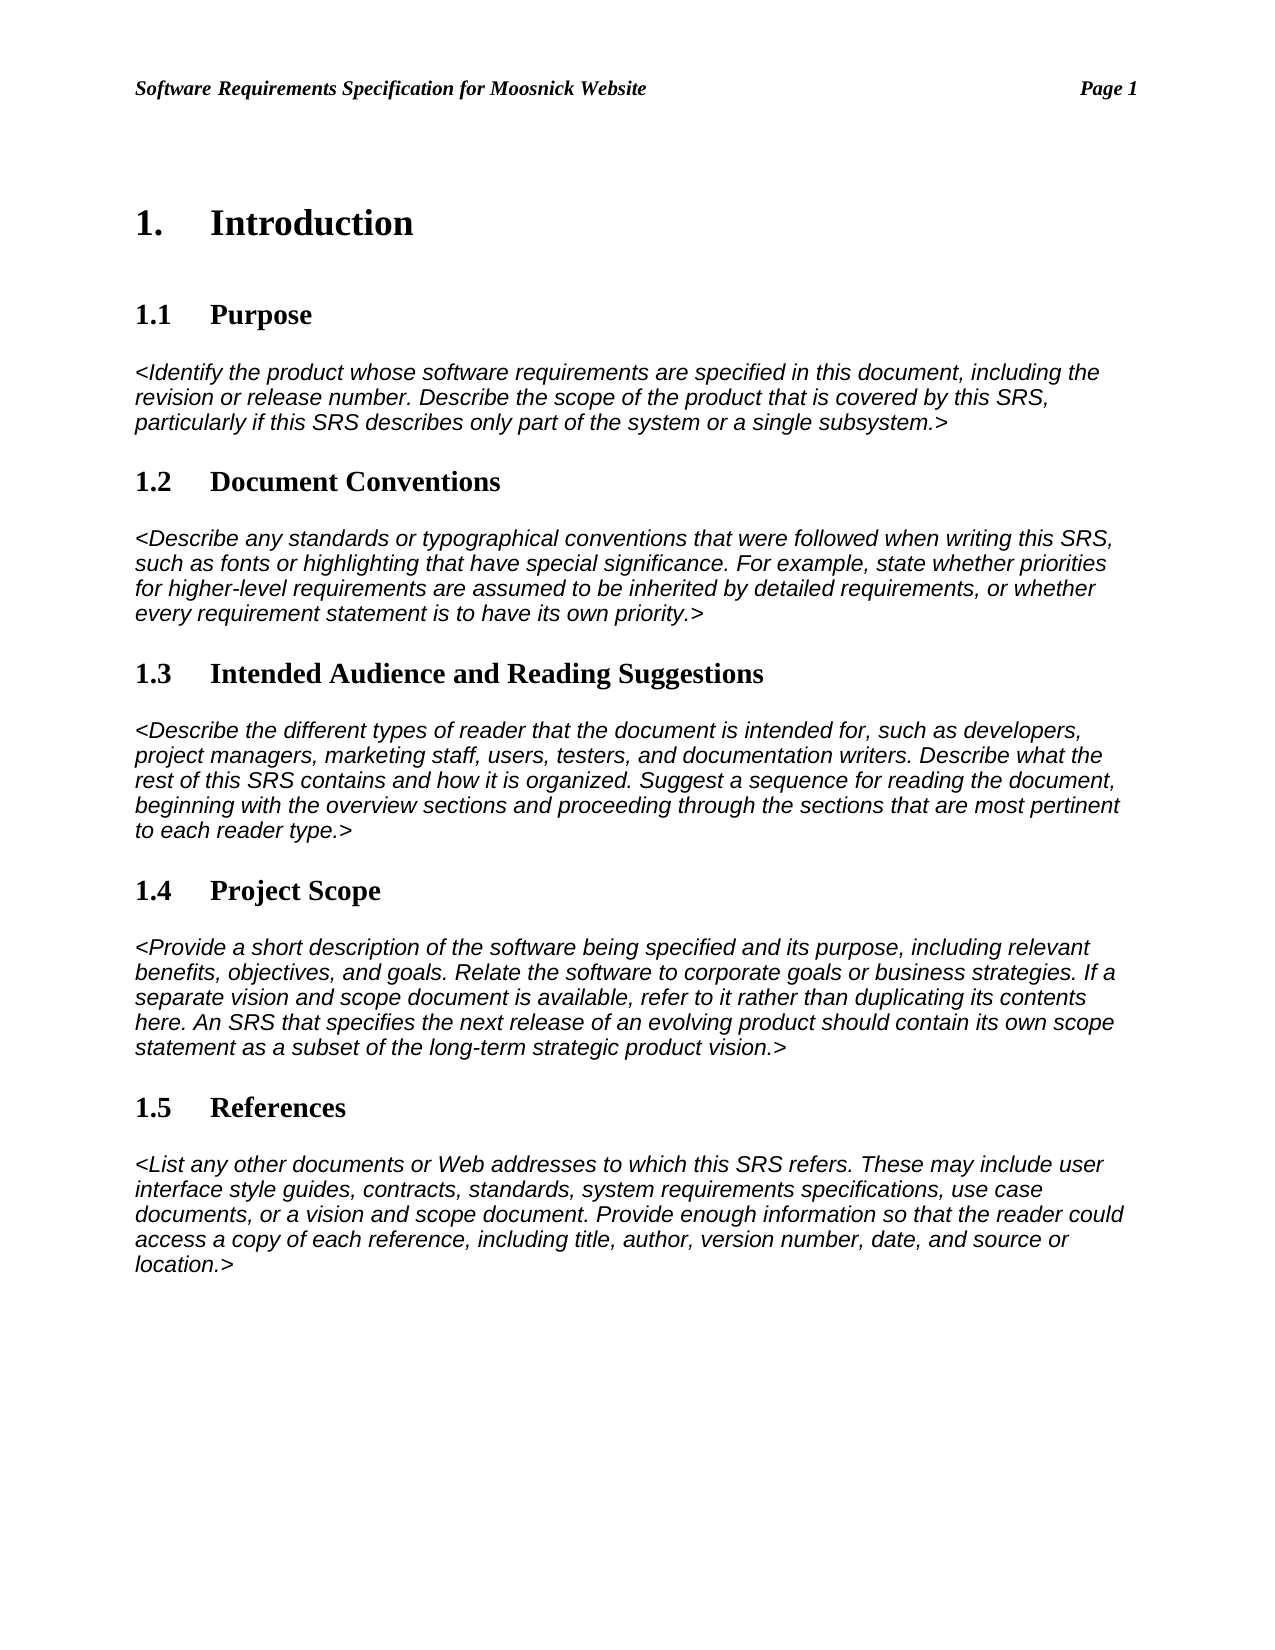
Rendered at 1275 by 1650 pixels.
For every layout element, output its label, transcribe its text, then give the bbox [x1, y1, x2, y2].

subtitle Purpose [135, 297, 1140, 331]
text <List any other documents or Web addresses to which this SRS refers. These may include user interface style guides, contracts, standards, system requirements specifications, use case documents, or a vision and scope document. Provide enough information so that the reader could access a copy of each reference, including title, author, version number, date, and source or location.> [135, 1152, 1140, 1277]
subtitle Introduction [135, 200, 1140, 243]
subtitle Project Scope [135, 873, 1140, 906]
subtitle Intended Audience and Reading Suggestions [135, 656, 1140, 689]
text <Describe any standards or typographical conventions that were followed when writing this SRS, such as fonts or highlighting that have special significance. For example, state whether priorities for higher-level requirements are assumed to be inherited by detailed requirements, or whether every requirement statement is to have its own priority.> [135, 527, 1140, 627]
text <Provide a short description of the software being specified and its purpose, including relevant benefits, objectives, and goals. Relate the software to corporate goals or business strategies. If a separate vision and scope document is available, refer to it rather than duplicating its contents here. An SRS that specifies the next release of an evolving product should contain its own scope statement as a subset of the long-term strategic product vision.> [135, 936, 1140, 1061]
subtitle Document Conventions [135, 464, 1140, 498]
subtitle References [135, 1090, 1140, 1123]
text <Describe the different types of reader that the document is intended for, such as developers, project managers, marketing staff, users, testers, and documentation writers. Describe what the rest of this SRS contains and how it is organized. Suggest a sequence for reading the document, beginning with the overview sections and proceeding through the sections that are most pertinent to each reader type.> [135, 719, 1140, 844]
text <Identify the product whose software requirements are specified in this document, including the revision or release number. Describe the scope of the product that is covered by this SRS, particularly if this SRS describes only part of the system or a single subsystem.> [135, 360, 1140, 435]
